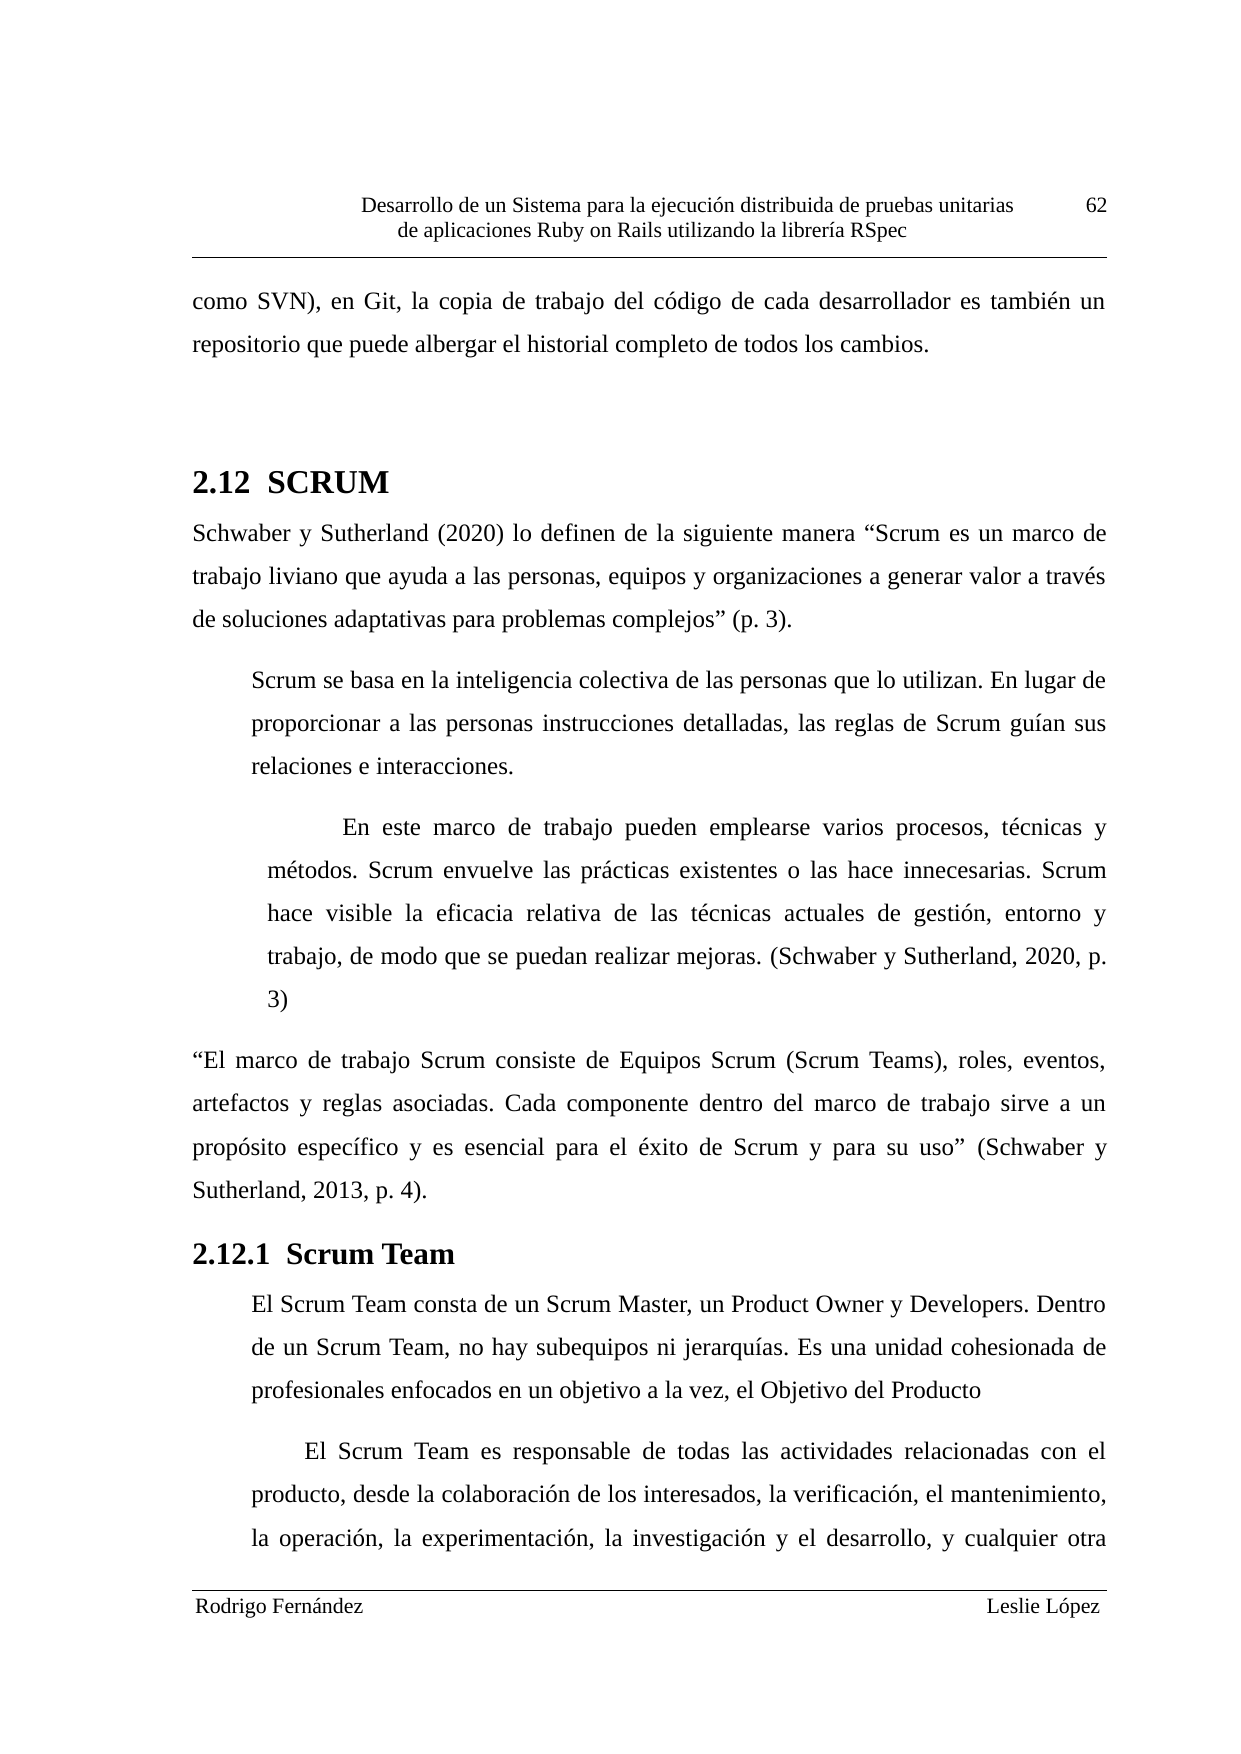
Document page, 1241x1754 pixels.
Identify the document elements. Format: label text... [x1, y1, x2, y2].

list “El marco de trabajo Scrum consiste de Equipos Scrum (Scrum Teams), roles, eventos, artefactos y reglas asociadas. Cada componente dentro del marco de trabajo sirve a un propósito específico y es esencial para el éxito de Scrum y para su uso” (Schwaber y Sutherland, 2013, p. 4).⁠ [192, 1045, 1107, 1203]
text como SVN), en Git, la copia de trabajo del código de cada desarrollador es también un repositorio que puede albergar el historial completo de todos los cambios. [192, 286, 1107, 358]
text En este marco de trabajo pueden emplearse varios procesos, técnicas y métodos. Scrum envuelve las prácticas existentes o las hace innecesarias. Scrum hace visible la eficacia relativa de las técnicas actuales de gestión, entorno y trabajo, de modo que se puedan realizar mejoras. (Schwaber y Sutherland, 2020, p. 3)⁠ [267, 812, 1107, 1013]
list Schwaber y Sutherland (2020)⁠ lo definen de la siguiente manera “Scrum es un marco de trabajo liviano que ayuda a las personas, equipos y organizaciones a generar valor a través de soluciones adaptativas para problemas complejos” (p. 3). [192, 518, 1107, 633]
subtitle Scrum team [192, 1236, 1107, 1272]
text El Scrum Team consta de un Scrum Master, un Product Owner y Developers. Dentro de un Scrum Team, no hay subequipos ni jerarquías. Es una unidad cohesionada de profesionales enfocados en un objetivo a la vez, el Objetivo del Producto [251, 1289, 1107, 1404]
subtitle SCRUM [192, 462, 1107, 500]
text El Scrum Team es responsable de todas las actividades relacionadas con el producto, desde la colaboración de los interesados, la verificación, el mantenimiento, la operación, la experimentación, la investigación y el desarrollo, y cualquier otra [251, 1436, 1107, 1551]
text Scrum se basa en la inteligencia colectiva de las personas que lo utilizan. En lugar de proporcionar a las personas instrucciones detalladas, las reglas de Scrum guían sus relaciones e interacciones. [251, 665, 1107, 780]
